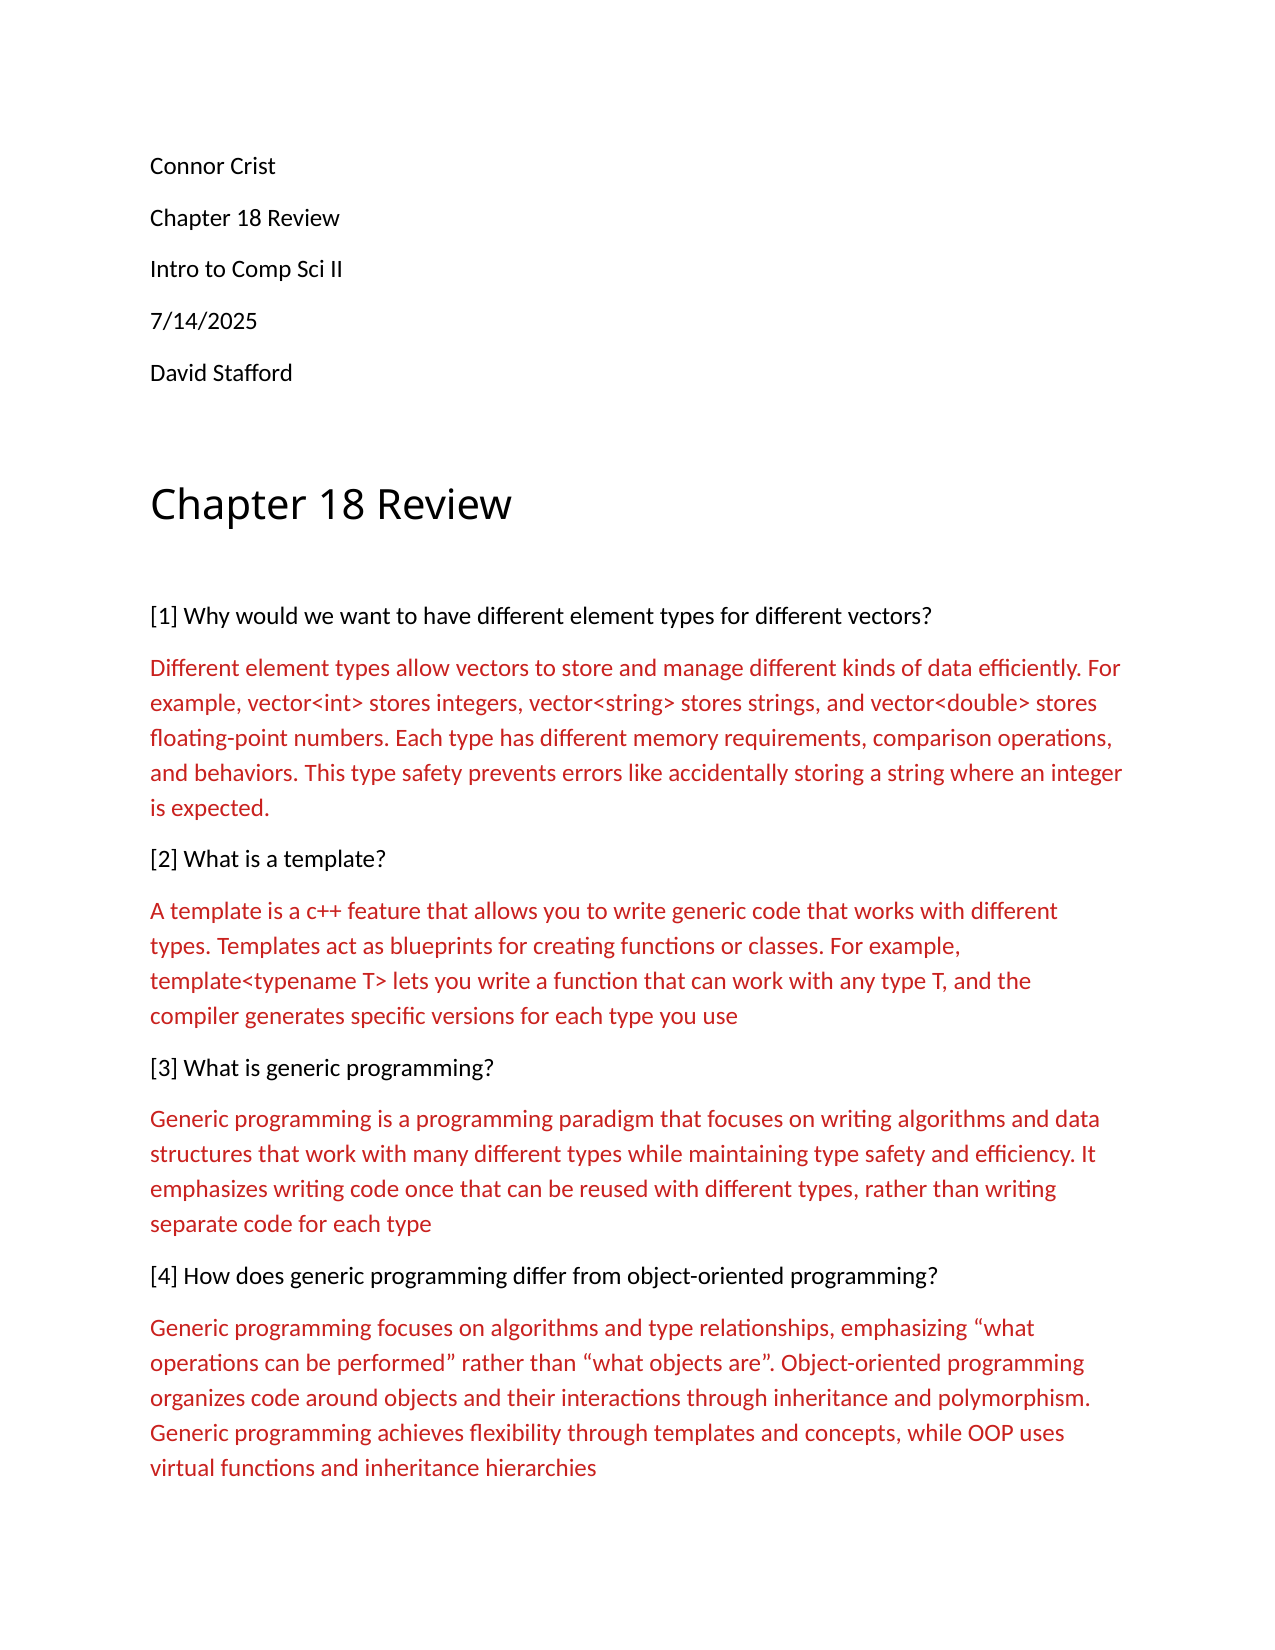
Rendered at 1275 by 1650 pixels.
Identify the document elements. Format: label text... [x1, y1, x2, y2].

text [4] How does generic programming differ from object-oriented programming? [150, 1260, 1125, 1291]
text Generic programming focuses on algorithms and type relationships, emphasizing “what operations can be performed” rather than “what objects are”. Object-oriented programming organizes code around objects and their interactions through inheritance and polymorphism. Generic programming achieves flexibility through templates and concepts, while OOP uses virtual functions and inheritance hierarchies [150, 1312, 1125, 1482]
subtitle Chapter 18 Review [150, 475, 1125, 532]
text Generic programming is a programming paradigm that focuses on writing algorithms and data structures that work with many different types while maintaining type safety and efficiency. It emphasizes writing code once that can be reused with different types, rather than writing separate code for each type [150, 1104, 1125, 1239]
text [2] What is a template? [150, 844, 1125, 874]
text Different element types allow vectors to store and manage different kinds of data efficiently. For example, vector<int> stores integers, vector<string> stores strings, and vector<double> stores floating-point numbers. Each type has different memory requirements, comparison operations, and behaviors. This type safety prevents errors like accidentally storing a string where an integer is expected. [150, 652, 1125, 822]
text [3] What is generic programming? [150, 1052, 1125, 1082]
text [1] Why would we want to have different element types for different vectors? [150, 600, 1125, 631]
text A template is a c++ feature that allows you to write generic code that works with different types. Templates act as blueprints for creating functions or classes. For example, template<typename T> lets you write a function that can work with any type T, and the compiler generates specific versions for each type you use [150, 895, 1125, 1031]
